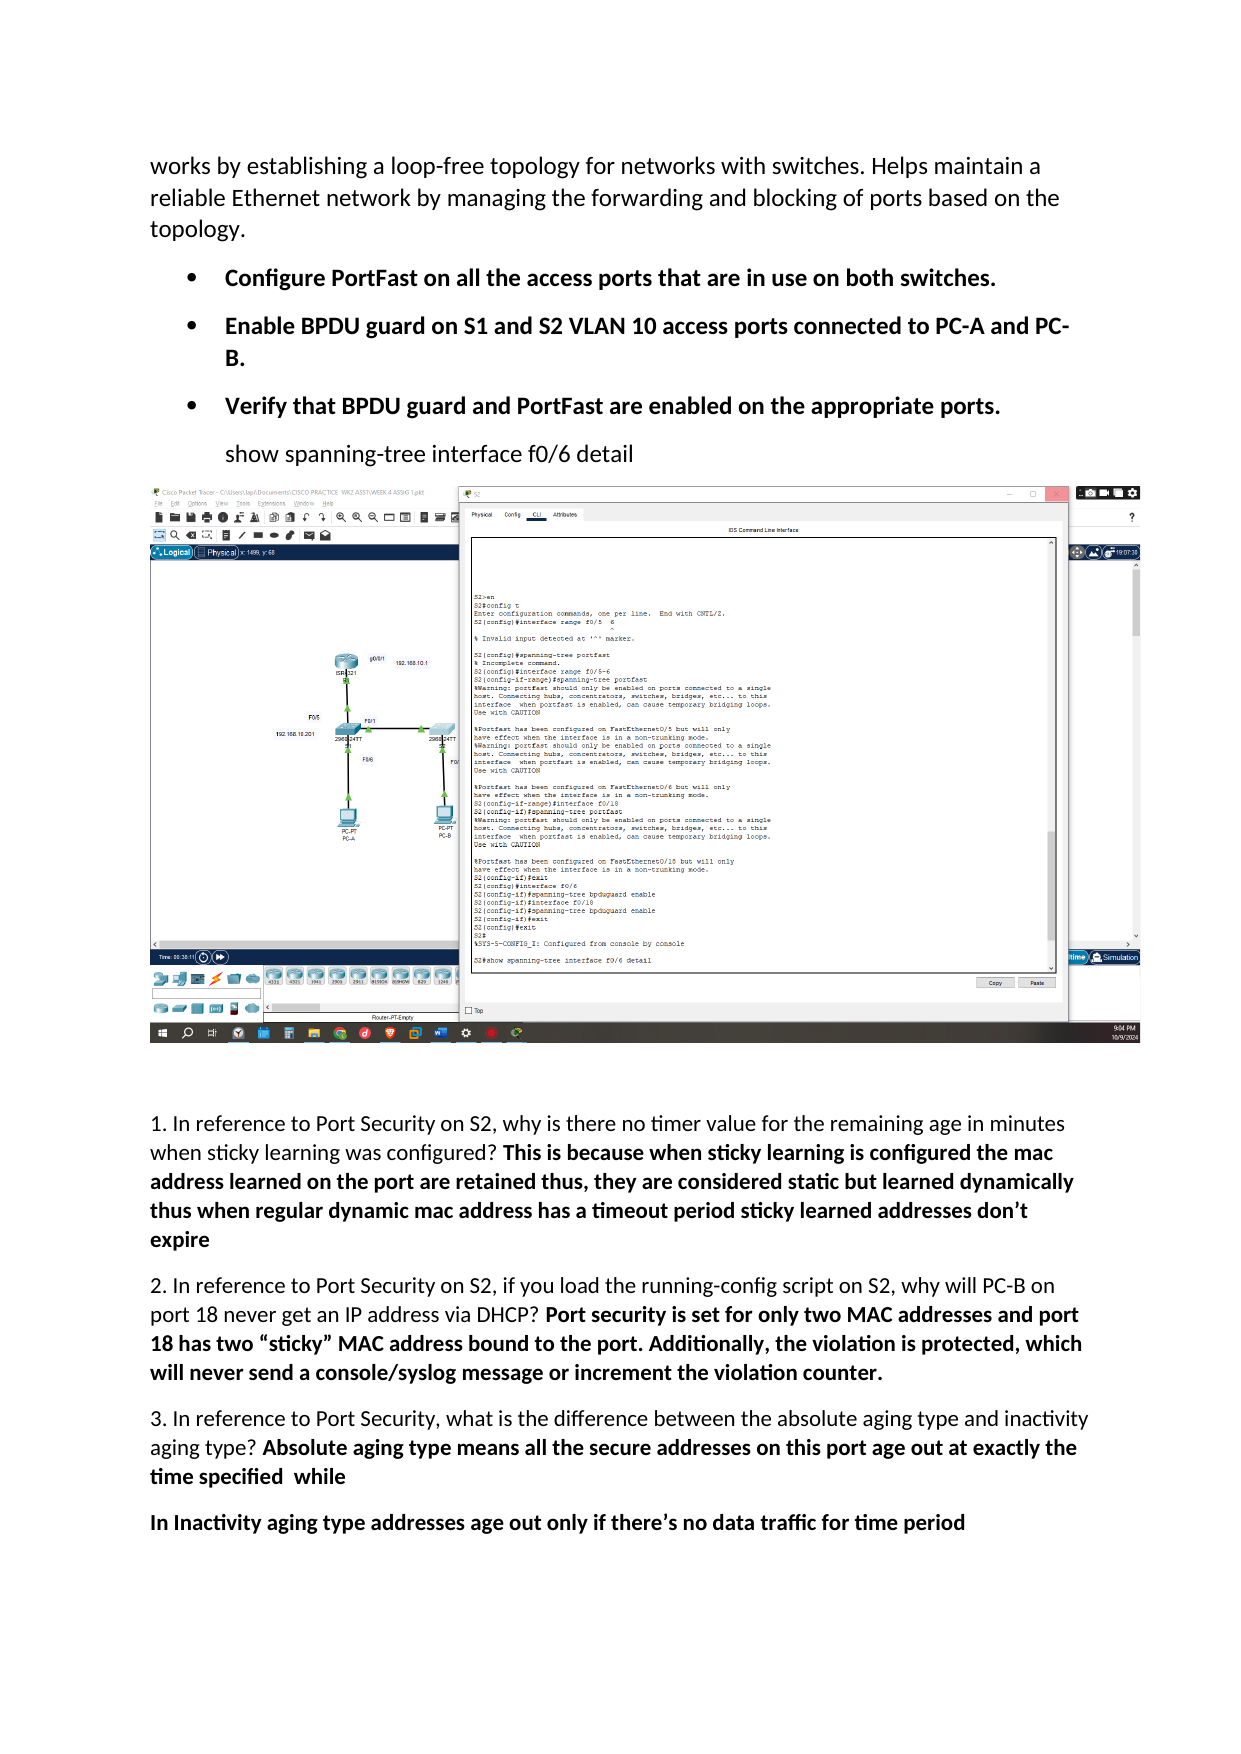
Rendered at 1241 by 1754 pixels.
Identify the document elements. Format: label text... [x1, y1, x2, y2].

text 3. In reference to Port Security, what is the difference between the absolute aging type and inactivity aging type? Absolute aging type means all the secure addresses on this port age out at exactly the time specified while [150, 1404, 1090, 1490]
list show spanning-tree interface f0/6 detail [225, 438, 1090, 469]
list Verify that BPDU guard and PortFast are enabled on the appropriate ports. [187, 390, 1090, 421]
text works by establishing a loop-free topology for networks with switches. Helps maintain a reliable Ethernet network by managing the forwarding and blocking of ports based on the topology. [150, 150, 1090, 244]
list Enable BPDU guard on S1 and S2 VLAN 10 access ports connected to PC-A and PC-B. [187, 310, 1090, 372]
text 2. In reference to Port Security on S2, if you load the running-config script on S2, why will PC-B on port 18 never get an IP address via DHCP? Port security is set for only two MAC addresses and port 18 has two “sticky” MAC address bound to the port. Additionally, the violation is protected, which will never send a console/syslog message or increment the violation counter. [150, 1271, 1090, 1386]
text In Inactivity aging type addresses age out only if there’s no data traffic for time period [150, 1508, 1090, 1536]
text 1. In reference to Port Security on S2, why is there no timer value for the remaining age in minutes when sticky learning was configured? This is because when sticky learning is configured the mac address learned on the port are retained thus, they are considered static but learned dynamically thus when regular dynamic mac address has a timeout period sticky learned addresses don’t expire [150, 1109, 1090, 1253]
list Configure PortFast on all the access ports that are in use on both switches. [187, 262, 1090, 292]
